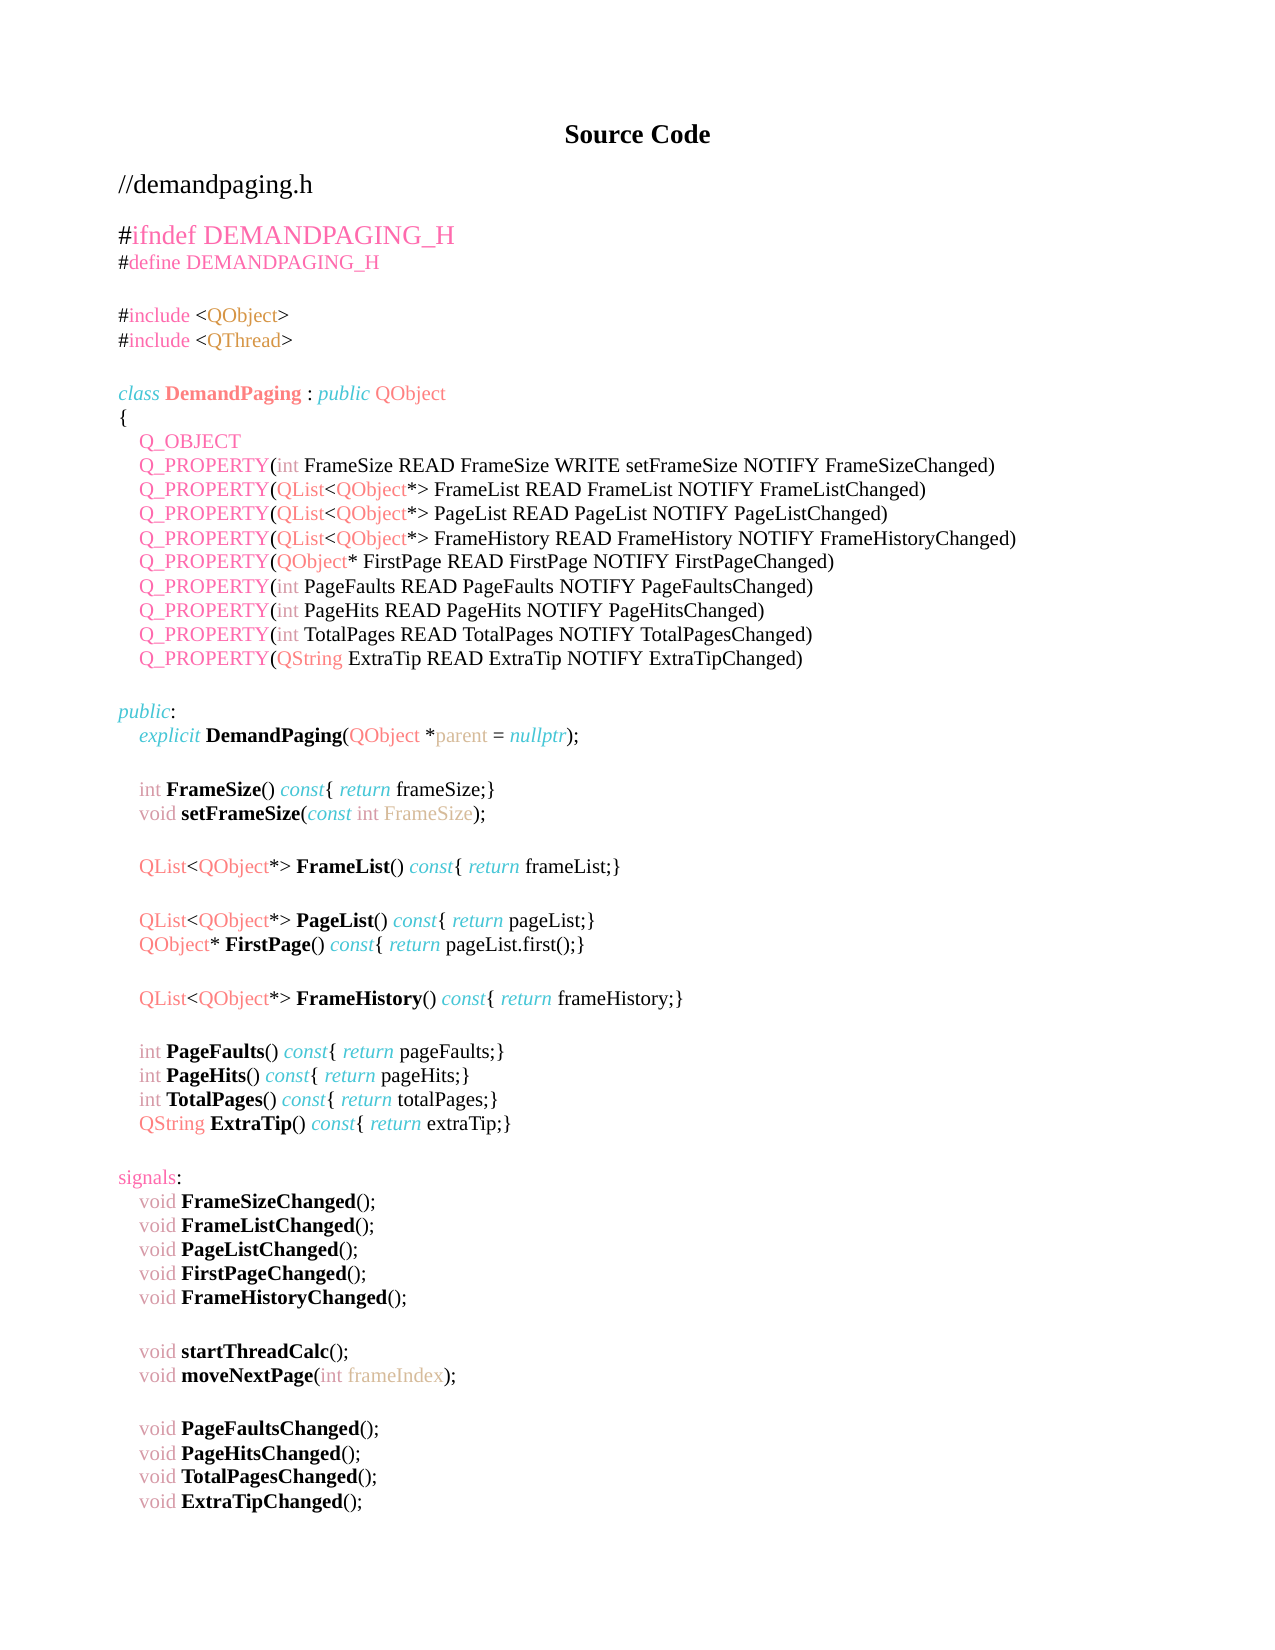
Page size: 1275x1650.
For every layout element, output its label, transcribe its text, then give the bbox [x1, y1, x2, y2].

text void PageHitsChanged(); [118, 1440, 1157, 1464]
text QList<QObject*> FrameList() const{ return frameList;} [118, 854, 1157, 878]
text Q_PROPERTY(int PageHits READ PageHits NOTIFY PageHitsChanged) [118, 598, 1157, 622]
text void startThreadCalc(); [118, 1339, 1157, 1363]
text #ifndef DEMANDPAGING_H [118, 219, 1157, 250]
text void PageFaultsChanged(); [118, 1416, 1157, 1440]
text public: [118, 699, 1157, 723]
text #include <QObject> [118, 303, 1157, 327]
text explicit DemandPaging(QObject *parent = nullptr); [118, 723, 1157, 747]
text QObject* FirstPage() const{ return pageList.first();} [118, 932, 1157, 956]
text { [118, 405, 1157, 429]
text void ExtraTipChanged(); [118, 1488, 1157, 1513]
text QList<QObject*> FrameHistory() const{ return frameHistory;} [118, 986, 1157, 1010]
text Q_PROPERTY(int PageFaults READ PageFaults NOTIFY PageFaultsChanged) [118, 573, 1157, 598]
text Q_PROPERTY(QObject* FirstPage READ FirstPage NOTIFY FirstPageChanged) [118, 549, 1157, 573]
text class DemandPaging : public QObject [118, 381, 1157, 405]
text void PageListChanged(); [118, 1237, 1157, 1261]
text QString ExtraTip() const{ return extraTip;} [118, 1111, 1157, 1135]
text int PageHits() const{ return pageHits;} [118, 1063, 1157, 1087]
text Q_PROPERTY(int FrameSize READ FrameSize WRITE setFrameSize NOTIFY FrameSizeChanged) [118, 453, 1157, 477]
text void setFrameSize(const int FrameSize); [118, 801, 1157, 825]
text void moveNextPage(int frameIndex); [118, 1363, 1157, 1387]
text //demandpaging.h [118, 168, 1157, 199]
text Source Code [118, 118, 1157, 149]
text Q_PROPERTY(int TotalPages READ TotalPages NOTIFY TotalPagesChanged) [118, 622, 1157, 646]
text int PageFaults() const{ return pageFaults;} [118, 1039, 1157, 1063]
text Q_PROPERTY(QString ExtraTip READ ExtraTip NOTIFY ExtraTipChanged) [118, 646, 1157, 670]
text QList<QObject*> PageList() const{ return pageList;} [118, 908, 1157, 932]
text #include <QThread> [118, 327, 1157, 352]
text Q_PROPERTY(QList<QObject*> FrameList READ FrameList NOTIFY FrameListChanged) [118, 477, 1157, 501]
text Q_OBJECT [118, 429, 1157, 453]
text void FrameSizeChanged(); [118, 1189, 1157, 1213]
text Q_PROPERTY(QList<QObject*> FrameHistory READ FrameHistory NOTIFY FrameHistoryChanged) [118, 525, 1157, 549]
text void FrameListChanged(); [118, 1213, 1157, 1237]
text signals: [118, 1165, 1157, 1189]
text Q_PROPERTY(QList<QObject*> PageList READ PageList NOTIFY PageListChanged) [118, 501, 1157, 525]
text void FrameHistoryChanged(); [118, 1285, 1157, 1309]
text #define DEMANDPAGING_H [118, 250, 1157, 274]
text int FrameSize() const{ return frameSize;} [118, 777, 1157, 801]
text void TotalPagesChanged(); [118, 1464, 1157, 1488]
text int TotalPages() const{ return totalPages;} [118, 1087, 1157, 1111]
text void FirstPageChanged(); [118, 1261, 1157, 1285]
